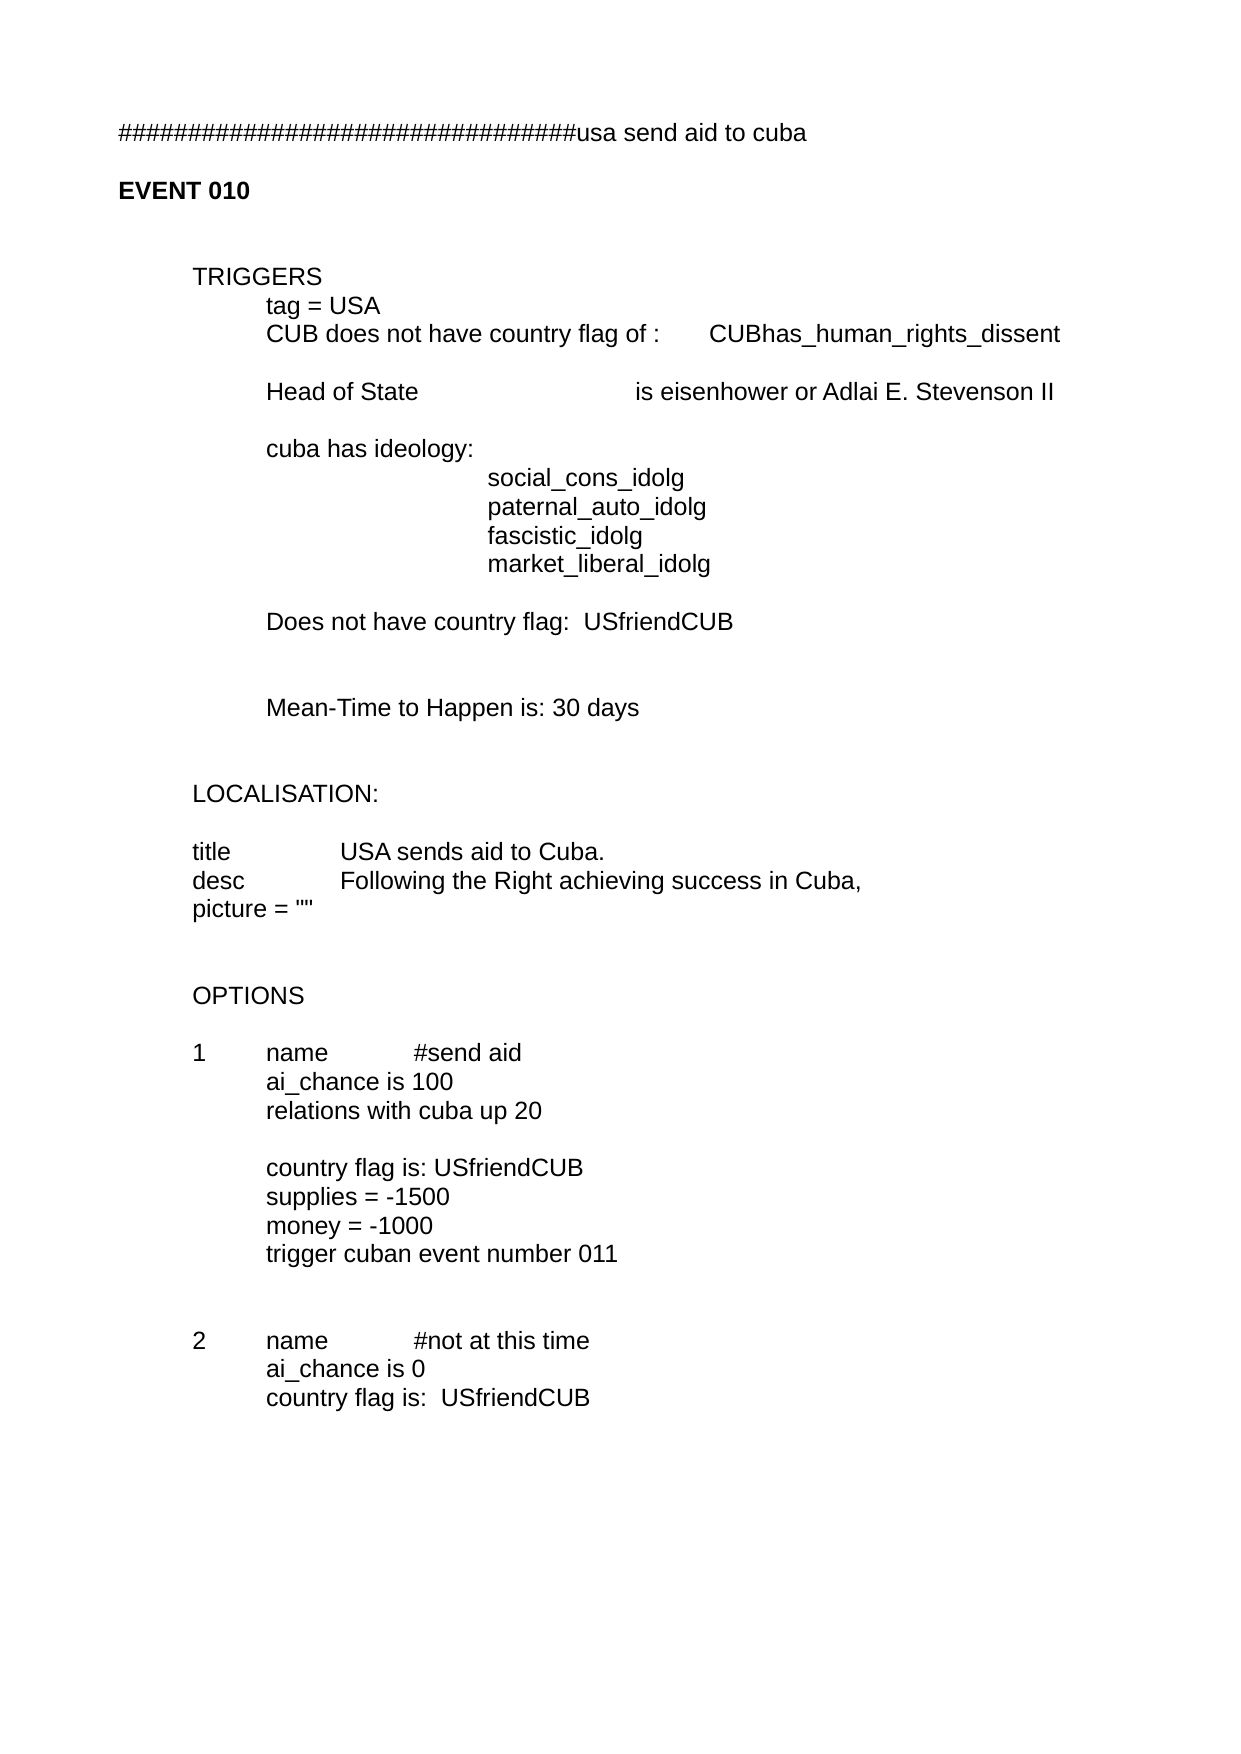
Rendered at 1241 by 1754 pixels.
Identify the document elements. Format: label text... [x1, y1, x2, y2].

text supplies = -1500 [118, 1182, 1122, 1211]
text ai_chance is 0 [118, 1354, 1122, 1383]
text tag = USA [118, 291, 1122, 319]
text Head of State is eisenhower or Adlai E. Stevenson II [118, 377, 1122, 406]
text country flag is: USfriendCUB [118, 1383, 1122, 1412]
text market_liberal_idolg [118, 549, 1122, 578]
text OPTIONS [118, 981, 1122, 1009]
text CUB does not have country flag of : CUBhas_human_rights_dissent [118, 319, 1122, 348]
text TRIGGERS [118, 262, 1122, 291]
text LOCALISATION: [118, 779, 1122, 808]
text title USA sends aid to Cuba. [118, 837, 1122, 866]
text 2 name #not at this time [118, 1326, 1122, 1354]
text paternal_auto_idolg [118, 492, 1122, 521]
text trigger cuban event number 011 [118, 1239, 1122, 1268]
text relations with cuba up 20 [118, 1096, 1122, 1153]
text cuba has ideology: [118, 434, 1122, 463]
text desc Following the Right achieving success in Cuba, [118, 866, 1122, 894]
text fascistic_idolg [118, 521, 1122, 549]
text #################################usa send aid to cuba [118, 118, 1122, 147]
text EVENT 010 [118, 176, 1122, 204]
text country flag is: USfriendCUB [118, 1153, 1122, 1182]
text picture = "" [118, 894, 1122, 923]
text Does not have country flag: USfriendCUB [118, 607, 1122, 636]
text ai_chance is 100 [118, 1067, 1122, 1096]
text 1 name #send aid [118, 1038, 1122, 1067]
text money = -1000 [118, 1211, 1122, 1239]
text social_cons_idolg [118, 463, 1122, 492]
text Mean-Time to Happen is: 30 days [118, 693, 1122, 722]
